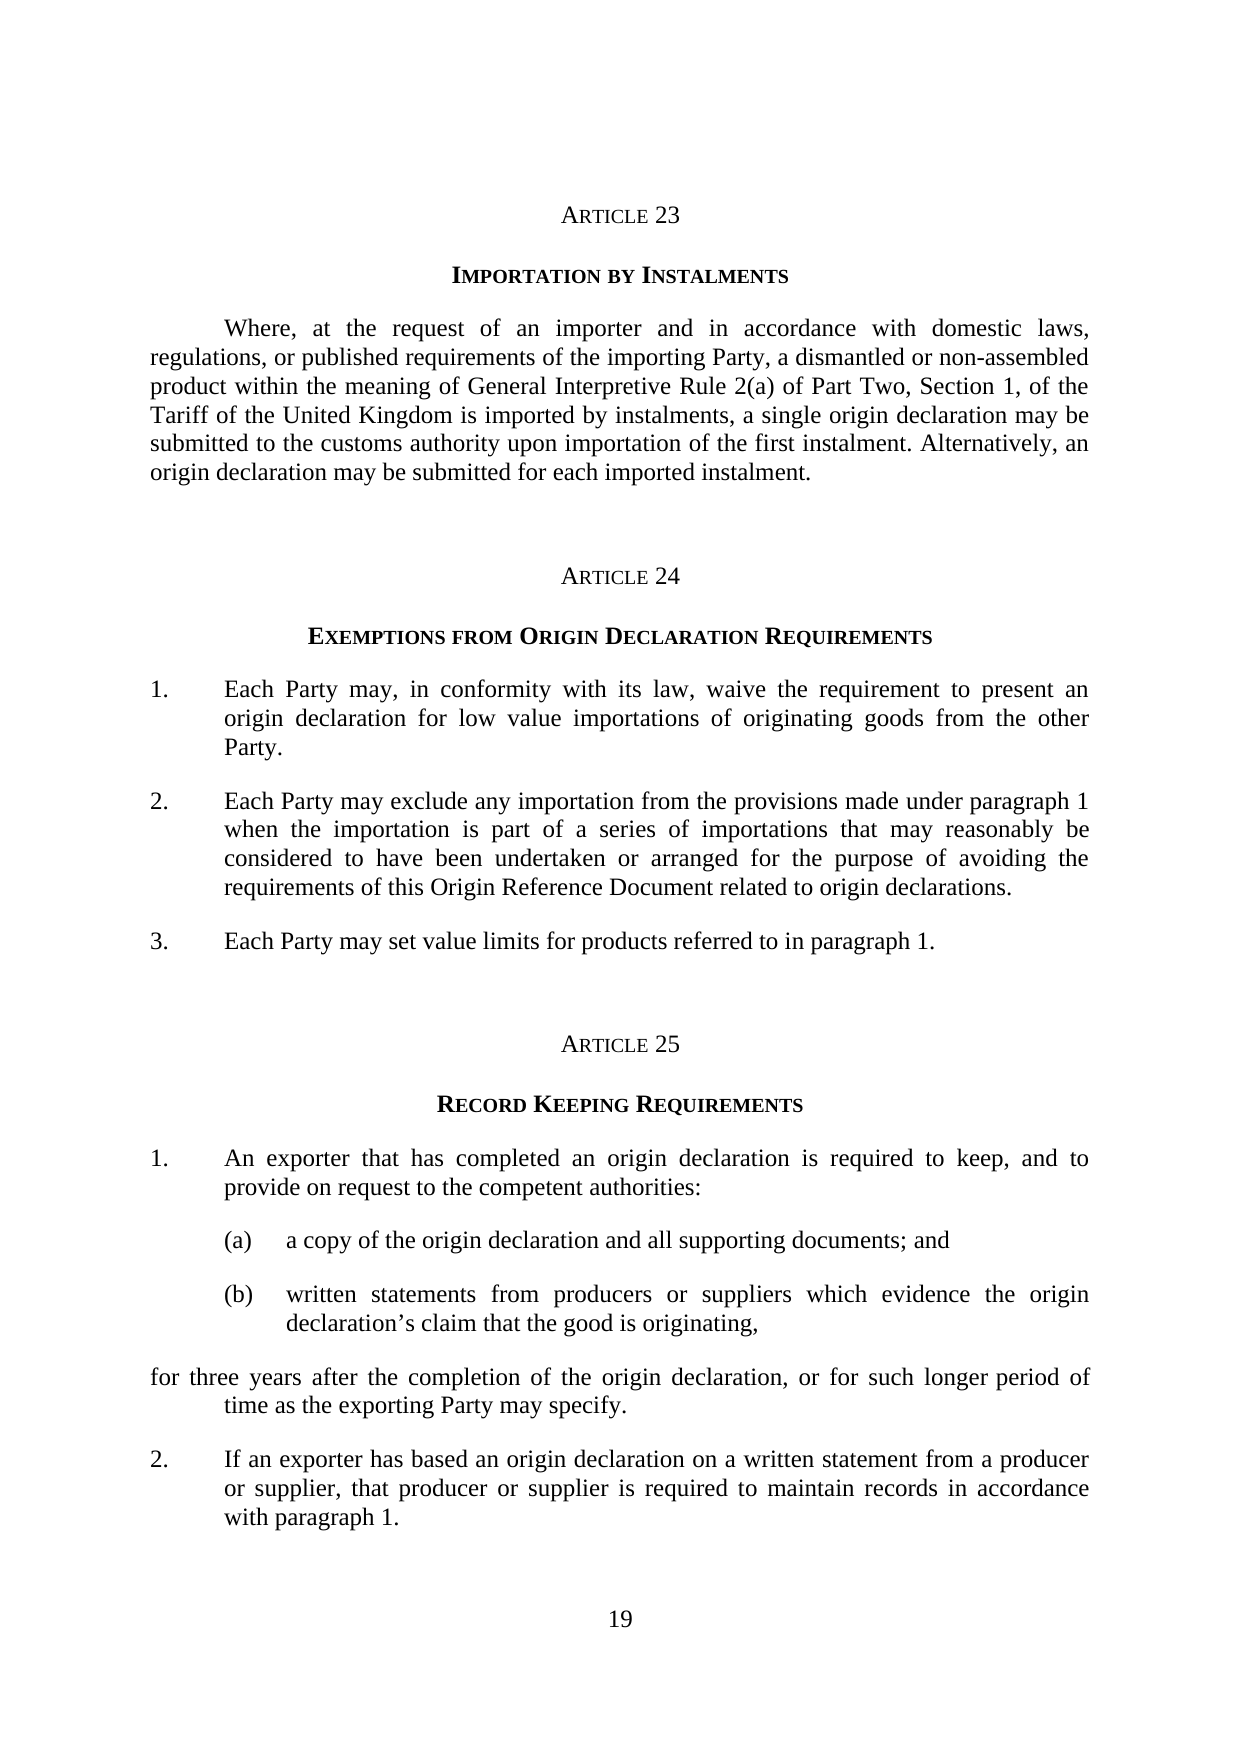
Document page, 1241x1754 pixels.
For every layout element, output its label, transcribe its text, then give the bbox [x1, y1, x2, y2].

title Importation by Instalments [150, 260, 1090, 288]
text 2. Each Party may exclude any importation from the provisions made under paragraph 1 when the importation is part of a series of importations that may reasonably be considered to have been undertaken or arranged for the purpose of avoiding the requirements of this Origin Reference Document related to origin declarations. [150, 786, 1090, 901]
subtitle Article 23 [150, 200, 1090, 229]
text Where, at the request of an importer and in accordance with domestic laws, regulations, or published requirements of the importing Party, a dismantled or non-assembled product within the meaning of General Interpretive Rule 2(a) of Part Two, Section 1, of the Tariff of the United Kingdom is imported by instalments, a single origin declaration may be submitted to the customs authority upon importation of the first instalment. Alternatively, an origin declaration may be submitted for each imported instalment. [150, 313, 1090, 486]
text 2. If an exporter has based an origin declaration on a written statement from a producer or supplier, that producer or supplier is required to maintain records in accordance with paragraph 1. [150, 1444, 1090, 1531]
text (a) a copy of the origin declaration and all supporting documents; and [224, 1226, 1090, 1254]
subtitle Article 24 [150, 561, 1090, 590]
text 1. Each Party may, in conformity with its law, waive the requirement to present an origin declaration for low value importations of originating goods from the other Party. [150, 674, 1090, 761]
text 1. An exporter that has completed an origin declaration is required to keep, and to provide on request to the competent authorities: [150, 1143, 1090, 1201]
title Record Keeping Requirements [150, 1089, 1090, 1118]
list for three years after the completion of the origin declaration, or for such longer period of time as the exporting Party may specify. [150, 1362, 1090, 1419]
text 3. Each Party may set value limits for products referred to in paragraph 1. [150, 926, 1090, 954]
text (b) written statements from producers or suppliers which evidence the origin declaration’s claim that the good is originating, [224, 1279, 1090, 1337]
title Exemptions from Origin Declaration Requirements [150, 621, 1090, 649]
subtitle Article 25 [150, 1029, 1090, 1058]
